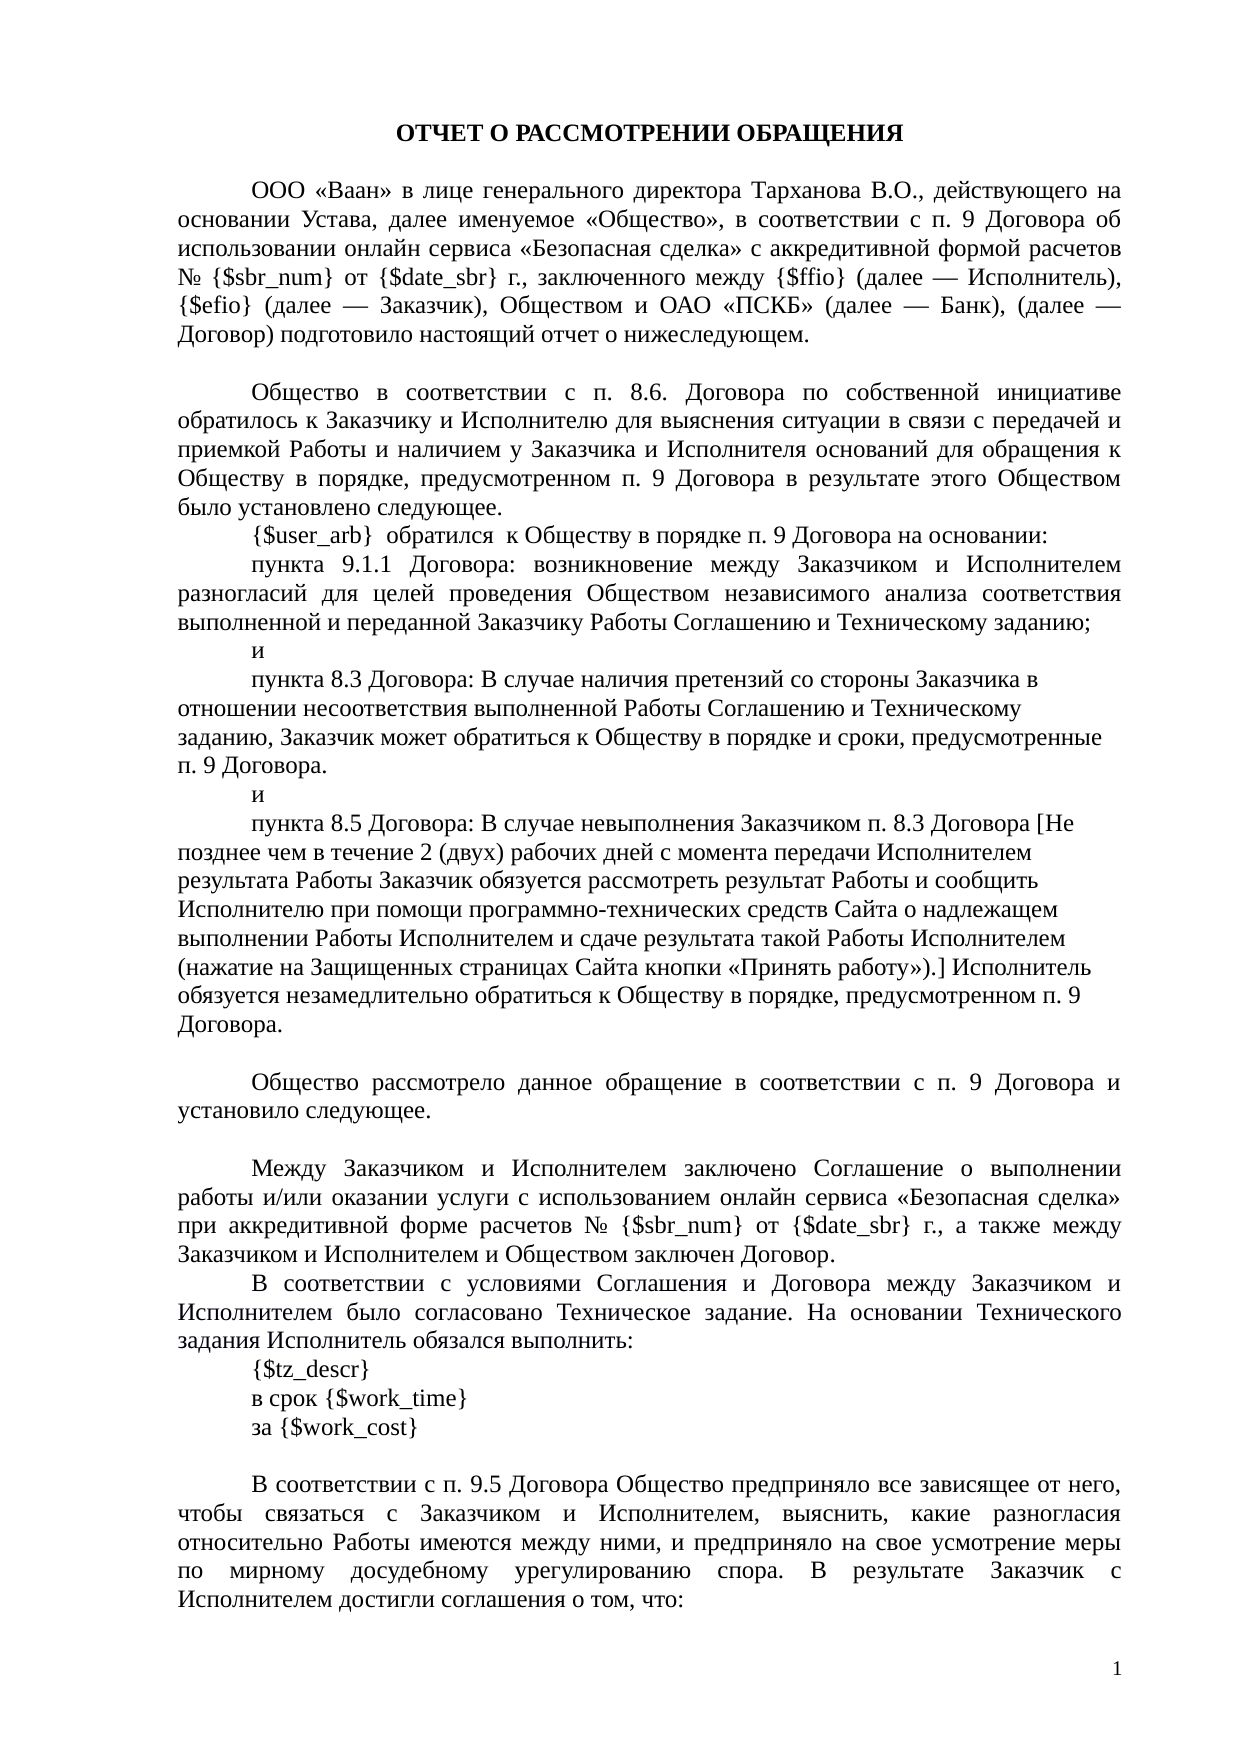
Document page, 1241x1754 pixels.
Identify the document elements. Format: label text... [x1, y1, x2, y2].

text ООО «Ваан» в лице генерального директора Тарханова В.О., действующего на основании Устава, далее именуемое «Общество», в соответствии с п. 9 Договора об использовании онлайн сервиса «Безопасная сделка» с аккредитивной формой расчетов № {$sbr_num} от {$date_sbr} г., заключенного между {$ffio} (далее — Исполнитель), {$efio} (далее — Заказчик), Обществом и ОАО «ПСКБ» (далее — Банк), (далее — Договор) подготовило настоящий отчет о нижеследующем. [177, 176, 1122, 348]
text Между Заказчиком и Исполнителем заключено Соглашение о выполнении работы и/или оказании услуги с использованием онлайн сервиса «Безопасная сделка» при аккредитивной форме расчетов № {$sbr_num} от {$date_sbr} г., а также между Заказчиком и Исполнителем и Обществом заключен Договор. [177, 1153, 1122, 1268]
text В соответствии с условиями Соглашения и Договора между Заказчиком и Исполнителем было согласовано Техническое задание. На основании Технического задания Исполнитель обязался выполнить: [177, 1268, 1122, 1354]
text {$tz_descr} [177, 1354, 1122, 1383]
text пункта 8.5 Договора: В случае невыполнения Заказчиком п. 8.3 Договора [Не позднее чем в течение 2 (двух) рабочих дней с момента передачи Исполнителем результата Работы Заказчик обязуется рассмотреть результат Работы и сообщить Исполнителю при помощи программно-технических средств Сайта о надлежащем выполнении Работы Исполнителем и сдаче результата такой Работы Исполнителем (нажатие на Защищенных страницах Сайта кнопки «Принять работу»).] Исполнитель обязуется незамедлительно обратиться к Обществу в порядке, предусмотренном п. 9 Договора. [177, 808, 1122, 1038]
text {$user_arb} обратился к Обществу в порядке п. 9 Договора на основании: [177, 521, 1122, 549]
text пункта 8.3 Договора: В случае наличия претензий со стороны Заказчика в отношении несоответствия выполненной Работы Соглашению и Техническому заданию, Заказчик может обратиться к Обществу в порядке и сроки, предусмотренные п. 9 Договора. [177, 664, 1122, 779]
text Общество рассмотрело данное обращение в соответствии с п. 9 Договора и установило следующее. [177, 1067, 1122, 1124]
text ОТЧЕТ О РАССМОТРЕНИИ ОБРАЩЕНИЯ [177, 118, 1122, 147]
text за {$work_cost} [177, 1412, 1122, 1441]
text В соответствии с п. 9.5 Договора Общество предприняло все зависящее от него, чтобы связаться с Заказчиком и Исполнителем, выяснить, какие разногласия относительно Работы имеются между ними, и предприняло на свое усмотрение меры по мирному досудебному урегулированию спора. В результате Заказчик с Исполнителем достигли соглашения о том, что: [177, 1469, 1122, 1613]
text в срок {$work_time} [177, 1383, 1122, 1412]
text Общество в соответствии с п. 8.6. Договора по собственной инициативе обратилось к Заказчику и Исполнителю для выяснения ситуации в связи с передачей и приемкой Работы и наличием у Заказчика и Исполнителя оснований для обращения к Обществу в порядке, предусмотренном п. 9 Договора в результате этого Обществом было установлено следующее. [177, 377, 1122, 521]
text и [177, 636, 1122, 664]
text и [177, 779, 1122, 808]
text пункта 9.1.1 Договора: возникновение между Заказчиком и Исполнителем разногласий для целей проведения Обществом независимого анализа соответствия выполненной и переданной Заказчику Работы Соглашению и Техническому заданию; [177, 549, 1122, 636]
